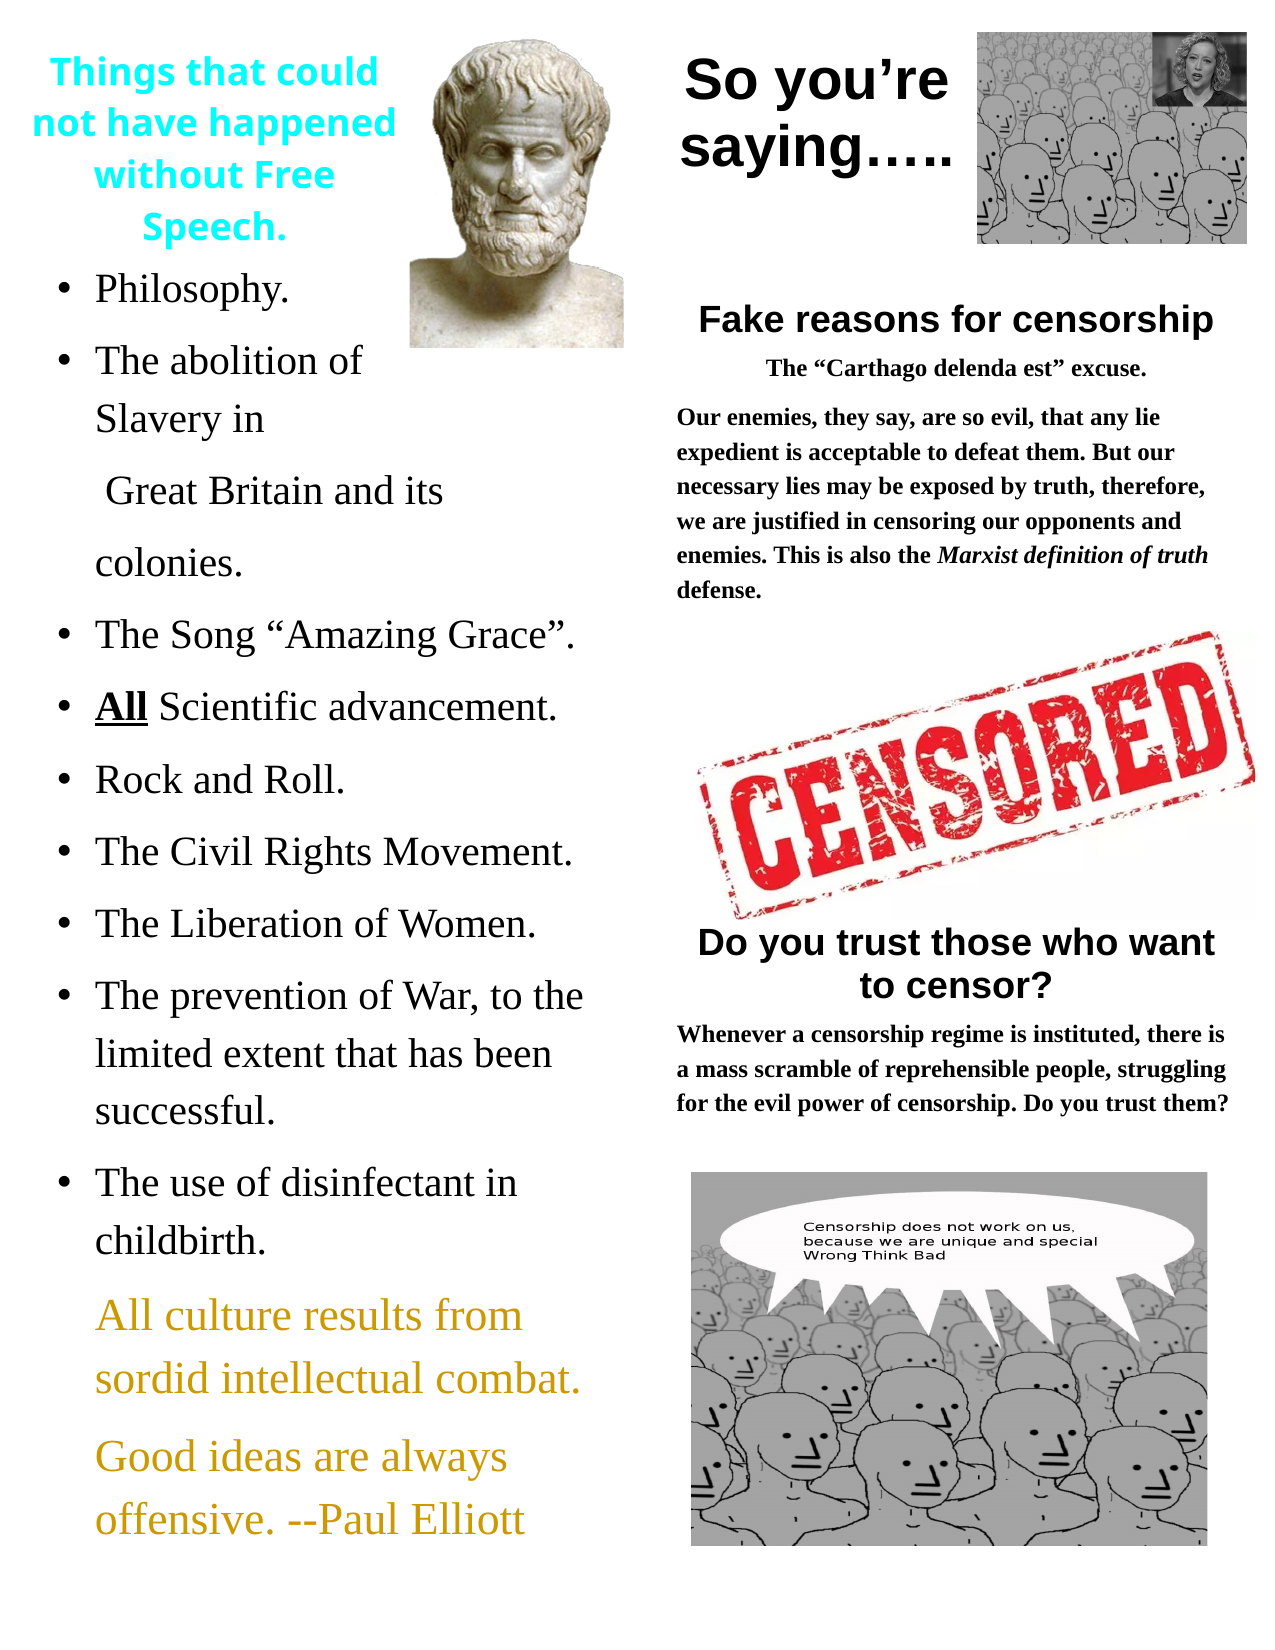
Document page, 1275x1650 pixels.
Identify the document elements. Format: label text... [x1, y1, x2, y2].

subtitle Things that could not have happened without Free Speech. [19, 44, 409, 251]
list Good ideas are always offensive. --Paul Elliott [57, 1428, 637, 1544]
picture [977, 32, 1247, 244]
picture [409, 31, 624, 348]
list colonies. [57, 538, 637, 586]
subtitle [624, 44, 637, 251]
picture [691, 1172, 1208, 1546]
list All culture results from sordid intellectual combat. [57, 1287, 637, 1403]
subtitle Fake reasons for censorship [657, 297, 1256, 341]
text The “Carthago delenda est” excuse. [657, 353, 1256, 382]
list All Scientific advancement. [57, 682, 637, 730]
title So you’re saying….. [657, 44, 977, 179]
list The abolition of Slavery in [57, 336, 637, 441]
subtitle Do you trust those who want to censor? [676, 649, 1236, 1007]
title [1247, 44, 1256, 179]
list The use of disinfectant in childbirth. [57, 1158, 637, 1263]
list [624, 264, 637, 312]
list The Civil Rights Movement. [57, 826, 637, 874]
list Philosophy. [57, 264, 409, 312]
list Rock and Roll. [57, 754, 637, 802]
text Our enemies, they say, are so evil, that any lie expedient is acceptable to defeat them. But our necessary lies may be exposed by truth, therefore, we are justified in censoring our opponents and enemies. This is also the Marxist definition of truth defense. [676, 402, 1236, 604]
list The prevention of War, to the limited extent that has been successful. [57, 971, 637, 1134]
picture [696, 631, 1256, 920]
list The Liberation of Women. [57, 898, 637, 946]
list The Song “Amazing Grace”. [57, 610, 637, 658]
list Great Britain and its [57, 466, 637, 513]
text Whenever a censorship regime is instituted, there is a mass scramble of reprehensible people, struggling for the evil power of censorship. Do you trust them? [676, 1019, 1236, 1117]
